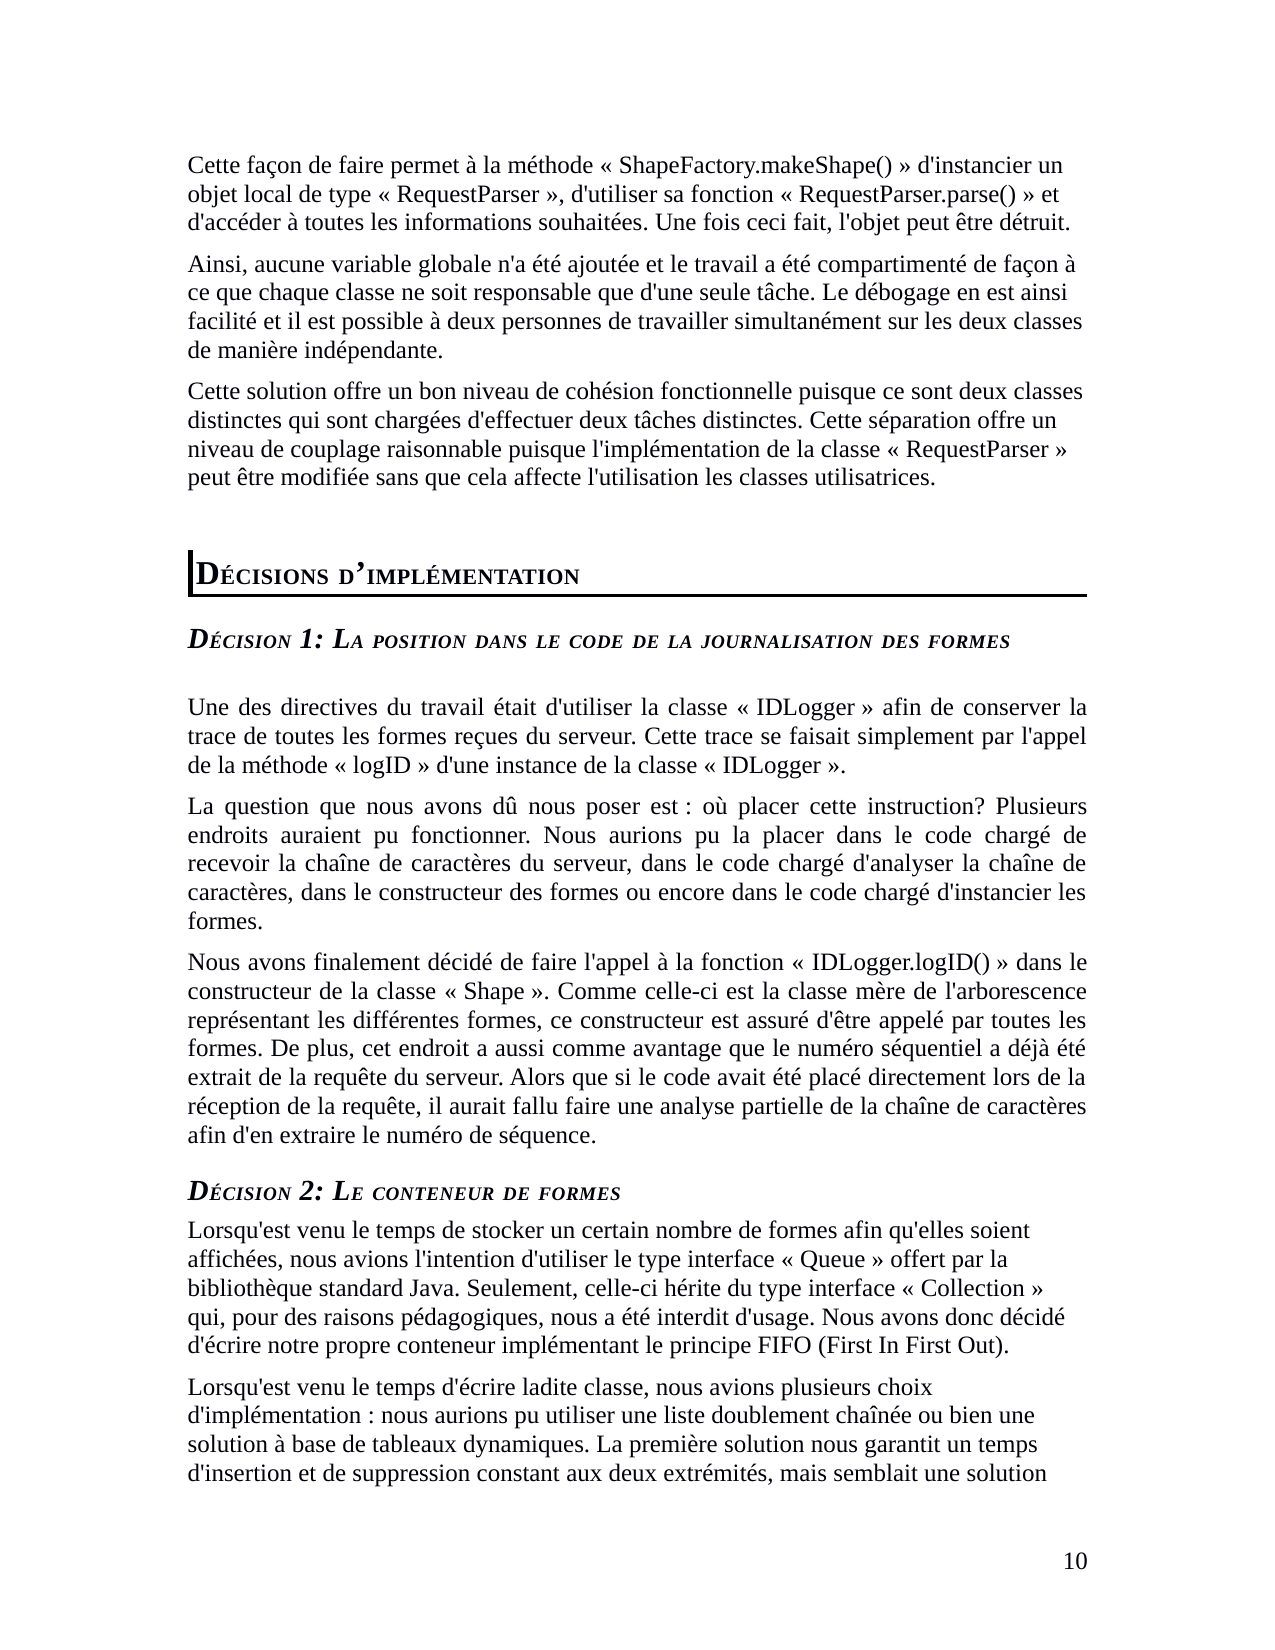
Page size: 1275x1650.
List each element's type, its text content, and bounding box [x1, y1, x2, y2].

text Une des directives du travail était d'utiliser la classe « IDLogger » afin de conserver la trace de toutes les formes reçues du serveur. Cette trace se faisait simplement par l'appel de la méthode « logID » d'une instance de la classe « IDLogger ». [187, 692, 1087, 778]
text Lorsqu'est venu le temps de stocker un certain nombre de formes afin qu'elles soient affichées, nous avions l'intention d'utiliser le type interface « Queue » offert par la bibliothèque standard Java. Seulement, celle-ci hérite du type interface « Collection » qui, pour des raisons pédagogiques, nous a été interdit d'usage. Nous avons donc décidé d'écrire notre propre conteneur implémentant le principe FIFO (First In First Out). [187, 1215, 1087, 1359]
text Lorsqu'est venu le temps d'écrire ladite classe, nous avions plusieurs choix d'implémentation : nous aurions pu utiliser une liste doublement chaînée ou bien une solution à base de tableaux dynamiques. La première solution nous garantit un temps d'insertion et de suppression constant aux deux extrémités, mais semblait une solution [187, 1372, 1087, 1487]
subtitle Décision 1: La position dans le code de la journalisation des formes [187, 622, 1087, 655]
text Cette solution offre un bon niveau de cohésion fonctionnelle puisque ce sont deux classes distinctes qui sont chargées d'effectuer deux tâches distinctes. Cette séparation offre un niveau de couplage raisonnable puisque l'implémentation de la classe « RequestParser » peut être modifiée sans que cela affecte l'utilisation les classes utilisatrices. [187, 376, 1087, 491]
subtitle Décisions d’implémentation [193, 550, 1087, 594]
text Ainsi, aucune variable globale n'a été ajoutée et le travail a été compartimenté de façon à ce que chaque classe ne soit responsable que d'une seule tâche. Le débogage en est ainsi facilité et il est possible à deux personnes de travailler simultanément sur les deux classes de manière indépendante. [187, 249, 1087, 364]
text Nous avons finalement décidé de faire l'appel à la fonction « IDLogger.logID() » dans le constructeur de la classe « Shape ». Comme celle-ci est la classe mère de l'arborescence représentant les différentes formes, ce constructeur est assuré d'être appelé par toutes les formes. De plus, cet endroit a aussi comme avantage que le numéro séquentiel a déjà été extrait de la requête du serveur. Alors que si le code avait été placé directement lors de la réception de la requête, il aurait fallu faire une analyse partielle de la chaîne de caractères afin d'en extraire le numéro de séquence. [187, 947, 1087, 1148]
subtitle Décision 2: Le conteneur de formes [187, 1173, 1087, 1207]
text La question que nous avons dû nous poser est : où placer cette instruction? Plusieurs endroits auraient pu fonctionner. Nous aurions pu la placer dans le code chargé de recevoir la chaîne de caractères du serveur, dans le code chargé d'analyser la chaîne de caractères, dans le constructeur des formes ou encore dans le code chargé d'instancier les formes. [187, 791, 1087, 935]
text Cette façon de faire permet à la méthode « ShapeFactory.makeShape() » d'instancier un objet local de type « RequestParser », d'utiliser sa fonction « RequestParser.parse() » et d'accéder à toutes les informations souhaitées. Une fois ceci fait, l'objet peut être détruit. [187, 150, 1087, 236]
